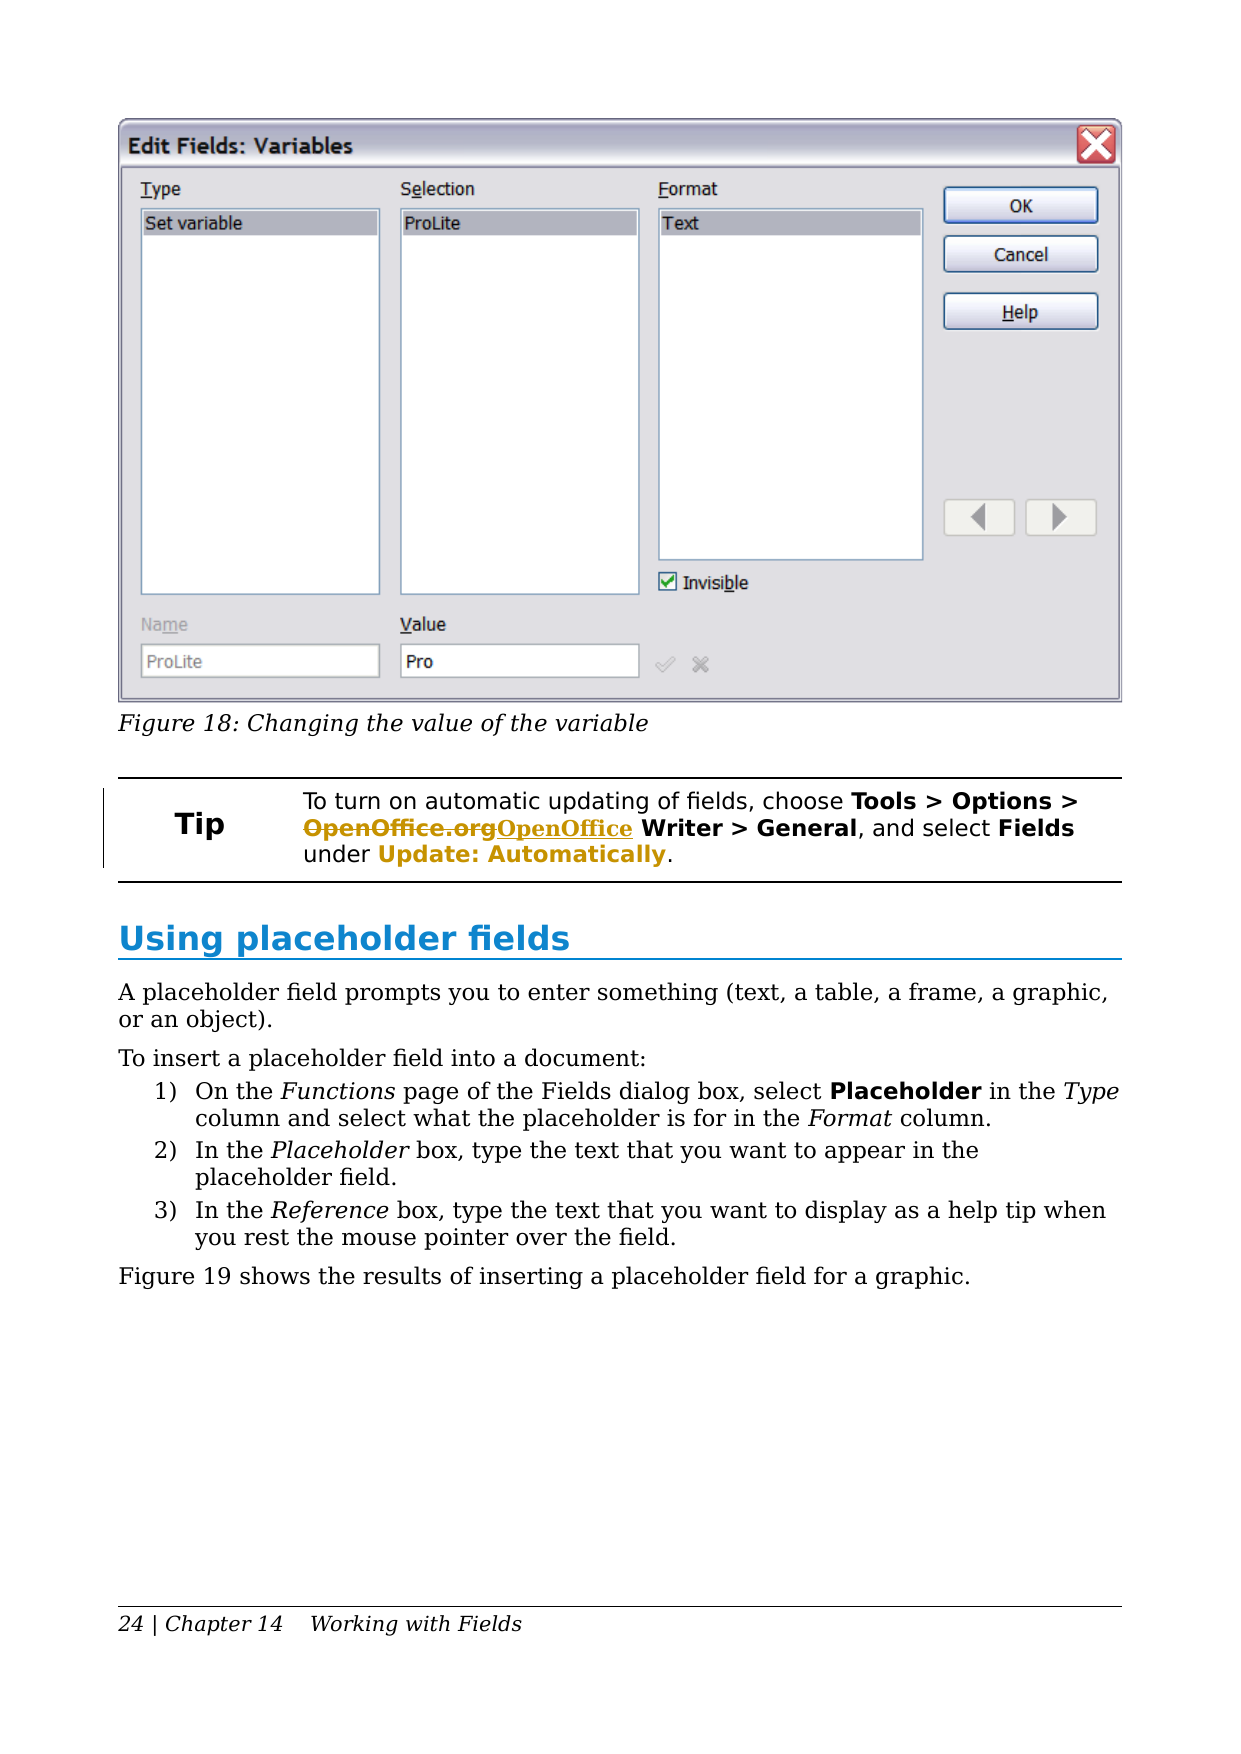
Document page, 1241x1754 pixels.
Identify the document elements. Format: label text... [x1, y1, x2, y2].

list To insert a placeholder field into a document: [118, 1045, 1122, 1072]
table_header Tip [118, 779, 281, 881]
text Figure 19 shows the results of inserting a placeholder field for a graphic. [118, 1263, 1122, 1290]
list In the Reference box, type the text that you want to display as a help tip when you rest the mouse pointer over the field. [177, 1197, 1122, 1251]
table_header To turn on automatic updating of fields, choose Tools > Options > OpenOffice Writer > General, and select Fields under Update: Automatically. [281, 779, 1122, 881]
list In the Placeholder box, type the text that you want to appear in the placeholder field. [177, 1138, 1122, 1191]
subtitle Using placeholder fields [118, 919, 1122, 958]
list On the Functions page of the Fields dialog box, select Placeholder in the Type column and select what the placeholder is for in the Format column. [177, 1078, 1122, 1131]
picture [118, 118, 1123, 704]
text A placeholder field prompts you to enter something (text, a table, a frame, a graphic, or an object). [118, 979, 1122, 1032]
text Figure 18: Changing the value of the variable [118, 710, 1122, 737]
